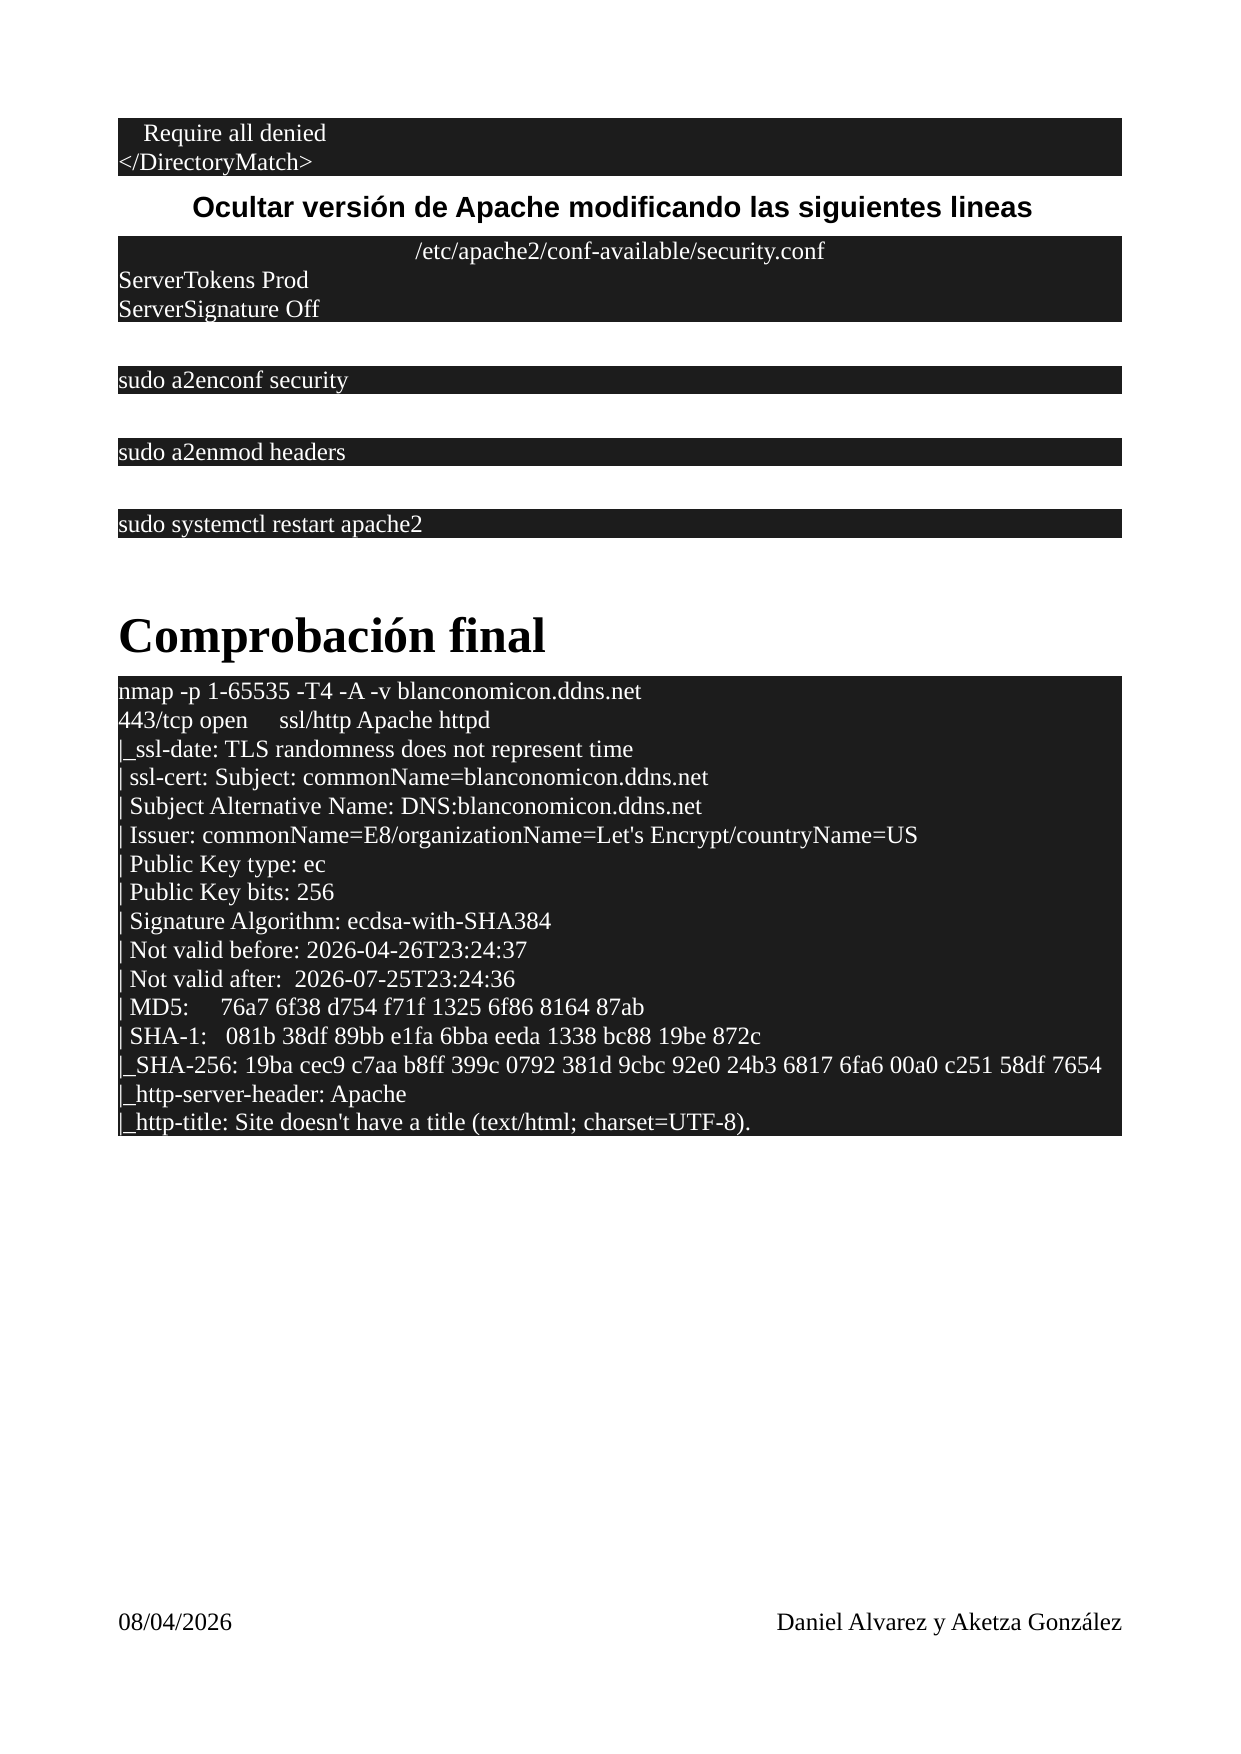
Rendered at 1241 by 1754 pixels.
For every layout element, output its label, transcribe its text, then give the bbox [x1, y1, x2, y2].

table_cell Require all denied </DirectoryMatch> [118, 118, 1122, 176]
table_header nmap -p 1-65535 -T4 -A -v blanconomicon.ddns.net [118, 676, 1122, 705]
subtitle Ocultar versión de Apache modificando las siguientes lineas [118, 190, 1122, 224]
table_header sudo a2enmod headers [118, 438, 1122, 466]
table_cell 443/tcp open ssl/http Apache httpd |_ssl-date: TLS randomness does not represent time | ssl-cert: Subject: commonName=blanconomicon.ddns.net | Subject Alternative Name: DNS:blanconomicon.ddns.net | Issuer: commonName=E8/organizationName=Let's Encrypt/countryName=US | Public Key type: ec | Public Key bits: 256 | Signature Algorithm: ecdsa-with-SHA384 | Not valid before: 2026-04-26T23:24:37 | Not valid after: 2026-07-25T23:24:36 | MD5: 76a7 6f38 d754 f71f 1325 6f86 8164 87ab | SHA-1: 081b 38df 89bb e1fa 6bba eeda 1338 bc88 19be 872c |_SHA-256: 19ba cec9 c7aa b8ff 399c 0792 381d 9cbc 92e0 24b3 6817 6fa6 00a0 c251 58df 7654 |_http-server-header: Apache |_http-title: Site doesn't have a title (text/html; charset=UTF-8). [118, 705, 1122, 1136]
table_header /etc/apache2/conf-available/security.conf [118, 236, 1122, 265]
table_cell ServerTokens Prod ServerSignature Off [118, 265, 1122, 322]
table_header sudo a2enconf security [118, 366, 1122, 394]
table_header sudo systemctl restart apache2 [118, 509, 1122, 538]
subtitle Comprobación final [118, 606, 1122, 664]
